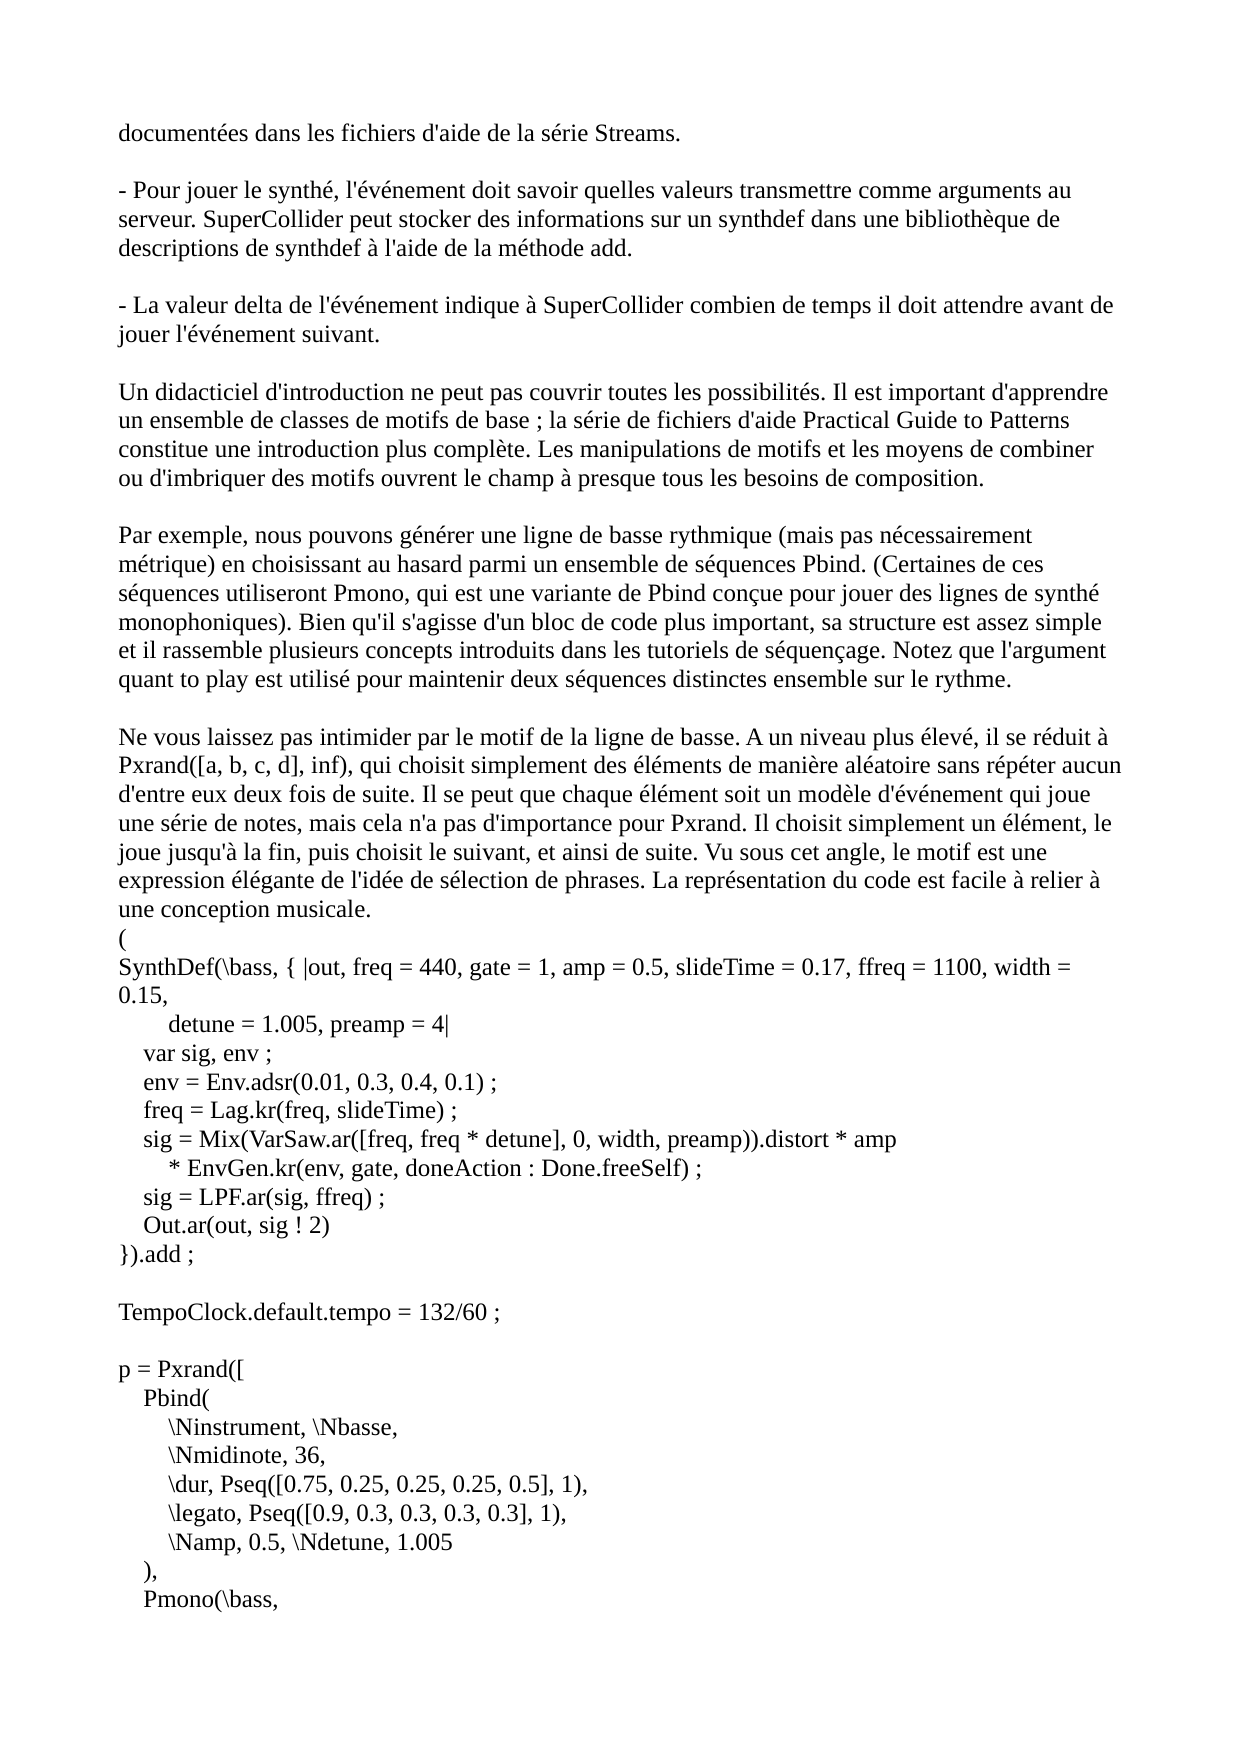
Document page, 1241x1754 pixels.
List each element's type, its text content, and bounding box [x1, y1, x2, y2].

text documentées dans les fichiers d'aide de la série Streams. - Pour jouer le synthé, l'événement doit savoir quelles valeurs transmettre comme arguments au serveur. SuperCollider peut stocker des informations sur un synthdef dans une bibliothèque de descriptions de synthdef à l'aide de la méthode add. - La valeur delta de l'événement indique à SuperCollider combien de temps il doit attendre avant de jouer l'événement suivant. Un didacticiel d'introduction ne peut pas couvrir toutes les possibilités. Il est important d'apprendre un ensemble de classes de motifs de base ; la série de fichiers d'aide Practical Guide to Patterns constitue une introduction plus complète. Les manipulations de motifs et les moyens de combiner ou d'imbriquer des motifs ouvrent le champ à presque tous les besoins de composition. Par exemple, nous pouvons générer une ligne de basse rythmique (mais pas nécessairement métrique) en choisissant au hasard parmi un ensemble de séquences Pbind. (Certaines de ces séquences utiliseront Pmono, qui est une variante de Pbind conçue pour jouer des lignes de synthé monophoniques). Bien qu'il s'agisse d'un bloc de code plus important, sa structure est assez simple et il rassemble plusieurs concepts introduits dans les tutoriels de séquençage. Notez que l'argument quant to play est utilisé pour maintenir deux séquences distinctes ensemble sur le rythme. Ne vous laissez pas intimider par le motif de la ligne de basse. A un niveau plus élevé, il se réduit à Pxrand([a, b, c, d], inf), qui choisit simplement des éléments de manière aléatoire sans répéter aucun d'entre eux deux fois de suite. Il se peut que chaque élément soit un modèle d'événement qui joue une série de notes, mais cela n'a pas d'importance pour Pxrand. Il choisit simplement un élément, le joue jusqu'à la fin, puis choisit le suivant, et ainsi de suite. Vu sous cet angle, le motif est une expression élégante de l'idée de sélection de phrases. La représentation du code est facile à relier à une conception musicale. ( SynthDef(\bass, { |out, freq = 440, gate = 1, amp = 0.5, slideTime = 0.17, ffreq = 1100, width = 0.15, detune = 1.005, preamp = 4| var sig, env ; env = Env.adsr(0.01, 0.3, 0.4, 0.1) ; freq = Lag.kr(freq, slideTime) ; sig = Mix(VarSaw.ar([freq, freq * detune], 0, width, preamp)).distort * amp * EnvGen.kr(env, gate, doneAction : Done.freeSelf) ; sig = LPF.ar(sig, ffreq) ; Out.ar(out, sig ! 2) }).add ; TempoClock.default.tempo = 132/60 ; p = Pxrand([ Pbind( \Ninstrument, \Nbasse, \Nmidinote, 36, \dur, Pseq([0.75, 0.25, 0.25, 0.25, 0.5], 1), \legato, Pseq([0.9, 0.3, 0.3, 0.3, 0.3], 1), \Namp, 0.5, \Ndetune, 1.005 ), Pmono(\bass, [118, 118, 1122, 1613]
